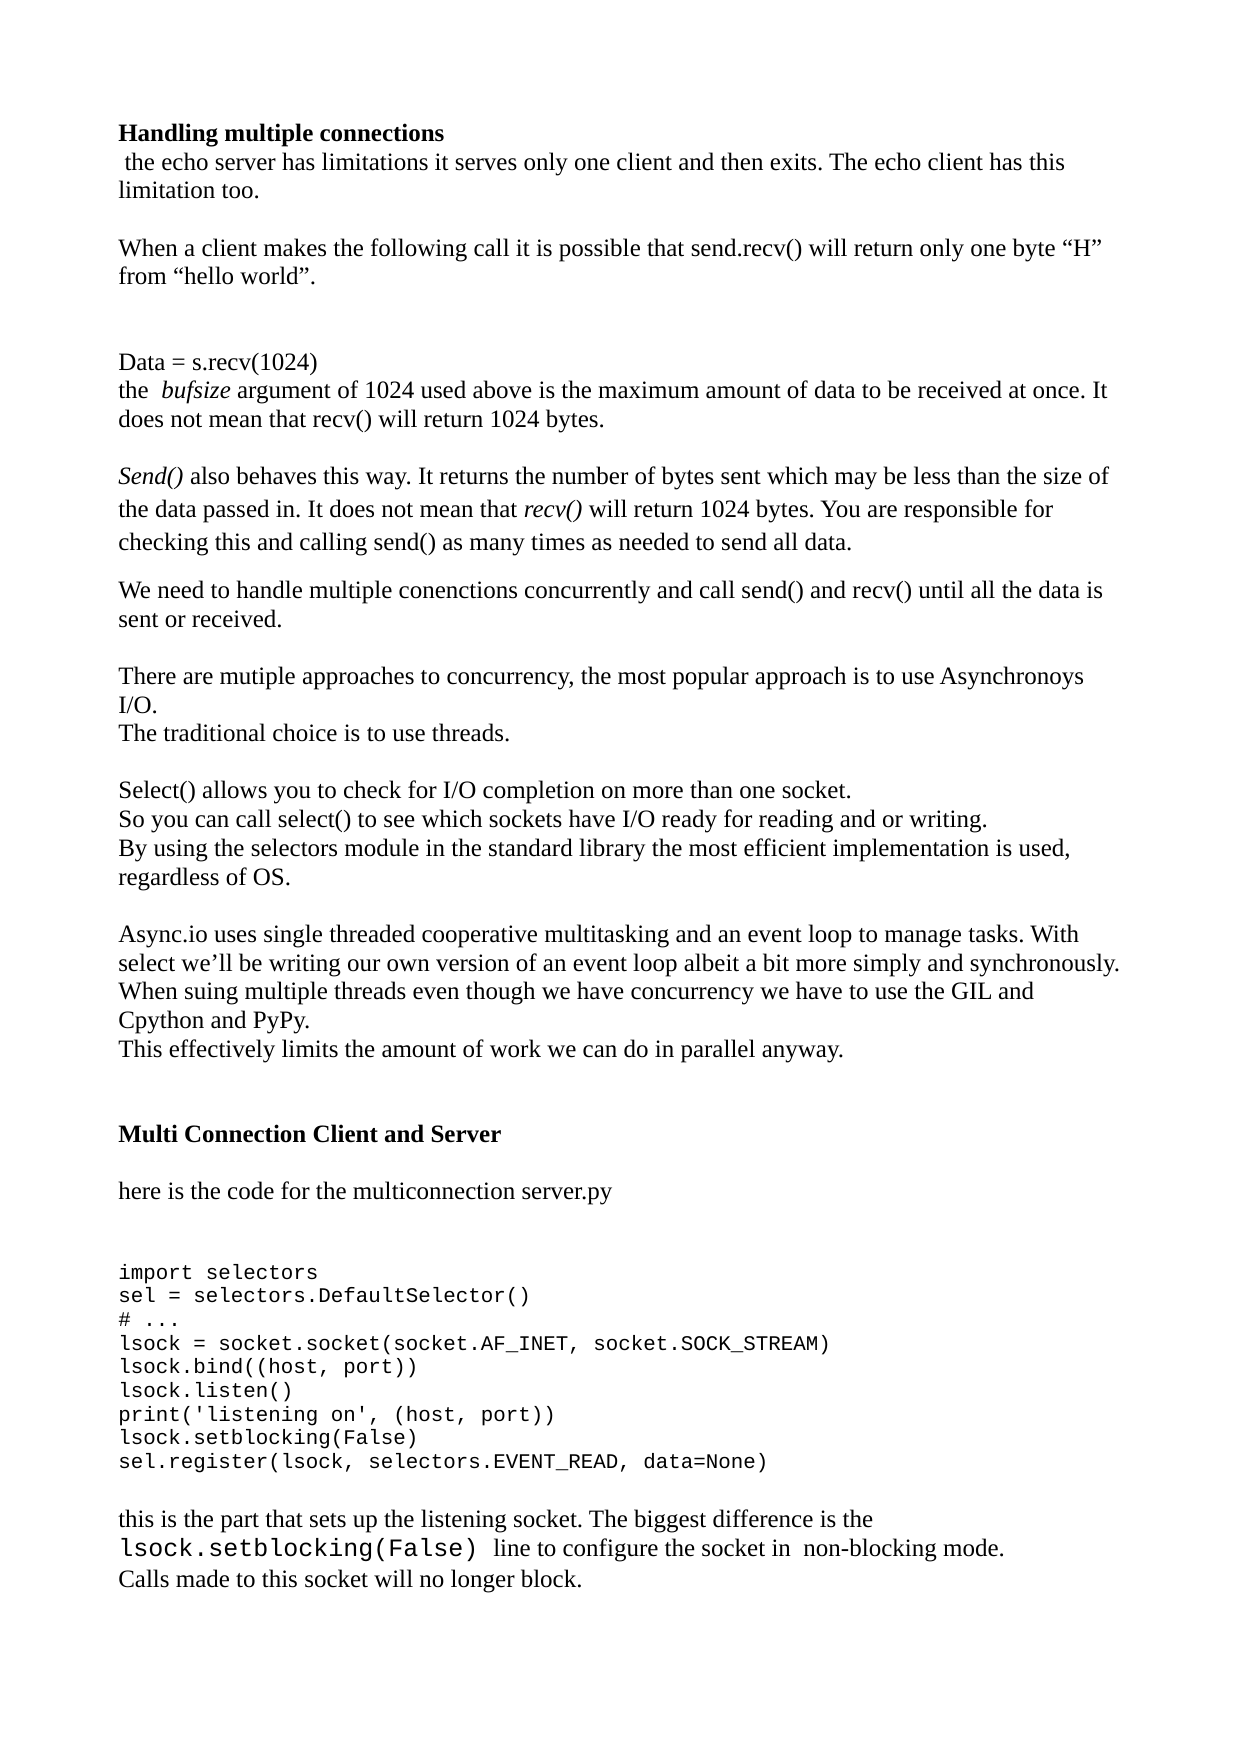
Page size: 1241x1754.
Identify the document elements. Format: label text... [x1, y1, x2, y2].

text sel = selectors.DefaultSelector() [118, 1285, 1122, 1309]
text the echo server has limitations it serves only one client and then exits. The echo client has this limitation too. [118, 147, 1122, 204]
text When suing multiple threads even though we have concurrency we have to use the GIL and Cpython and PyPy. [118, 976, 1122, 1034]
text Data = s.recv(1024) [118, 347, 1122, 376]
text import selectors [118, 1262, 1122, 1285]
text this is the part that sets up the listening socket. The biggest difference is the lsock.setblocking(False) line to configure the socket in non-blocking mode. [118, 1504, 1122, 1564]
text the bufsize argument of 1024 used above is the maximum amount of data to be received at once. It does not mean that recv() will return 1024 bytes. [118, 376, 1122, 433]
text print('listening on', (host, port)) [118, 1404, 1122, 1427]
text sel.register(lsock, selectors.EVENT_READ, data=None) [118, 1451, 1122, 1474]
text lsock.setblocking(False) [118, 1427, 1122, 1451]
text Multi Connection Client and Server [118, 1119, 1122, 1148]
text This effectively limits the amount of work we can do in parallel anyway. [118, 1034, 1122, 1063]
text Calls made to this socket will no longer block. [118, 1564, 1122, 1592]
text So you can call select() to see which sockets have I/O ready for reading and or writing. [118, 804, 1122, 833]
text We need to handle multiple conenctions concurrently and call send() and recv() until all the data is sent or received. [118, 575, 1122, 633]
text Send() also behaves this way. It returns the number of bytes sent which may be less than the size of the data passed in. It does not mean that recv() will return 1024 bytes. You are responsible for checking this and calling send() as many times as needed to send all data. [118, 461, 1122, 556]
text lsock.bind((host, port)) [118, 1356, 1122, 1380]
text By using the selectors module in the standard library the most efficient implementation is used, regardless of OS. [118, 833, 1122, 891]
text lsock.listen() [118, 1380, 1122, 1404]
text When a client makes the following call it is possible that send.recv() will return only one byte “H” from “hello world”. [118, 233, 1122, 290]
text Handling multiple connections [118, 118, 1122, 147]
text # ... [118, 1309, 1122, 1333]
text The traditional choice is to use threads. [118, 718, 1122, 747]
text Async.io uses single threaded cooperative multitasking and an event loop to manage tasks. With select we’ll be writing our own version of an event loop albeit a bit more simply and synchronously. [118, 919, 1122, 976]
text lsock = socket.socket(socket.AF_INET, socket.SOCK_STREAM) [118, 1333, 1122, 1356]
text here is the code for the multiconnection server.py [118, 1176, 1122, 1205]
text There are mutiple approaches to concurrency, the most popular approach is to use Asynchronoys I/O. [118, 661, 1122, 718]
text Select() allows you to check for I/O completion on more than one socket. [118, 776, 1122, 804]
